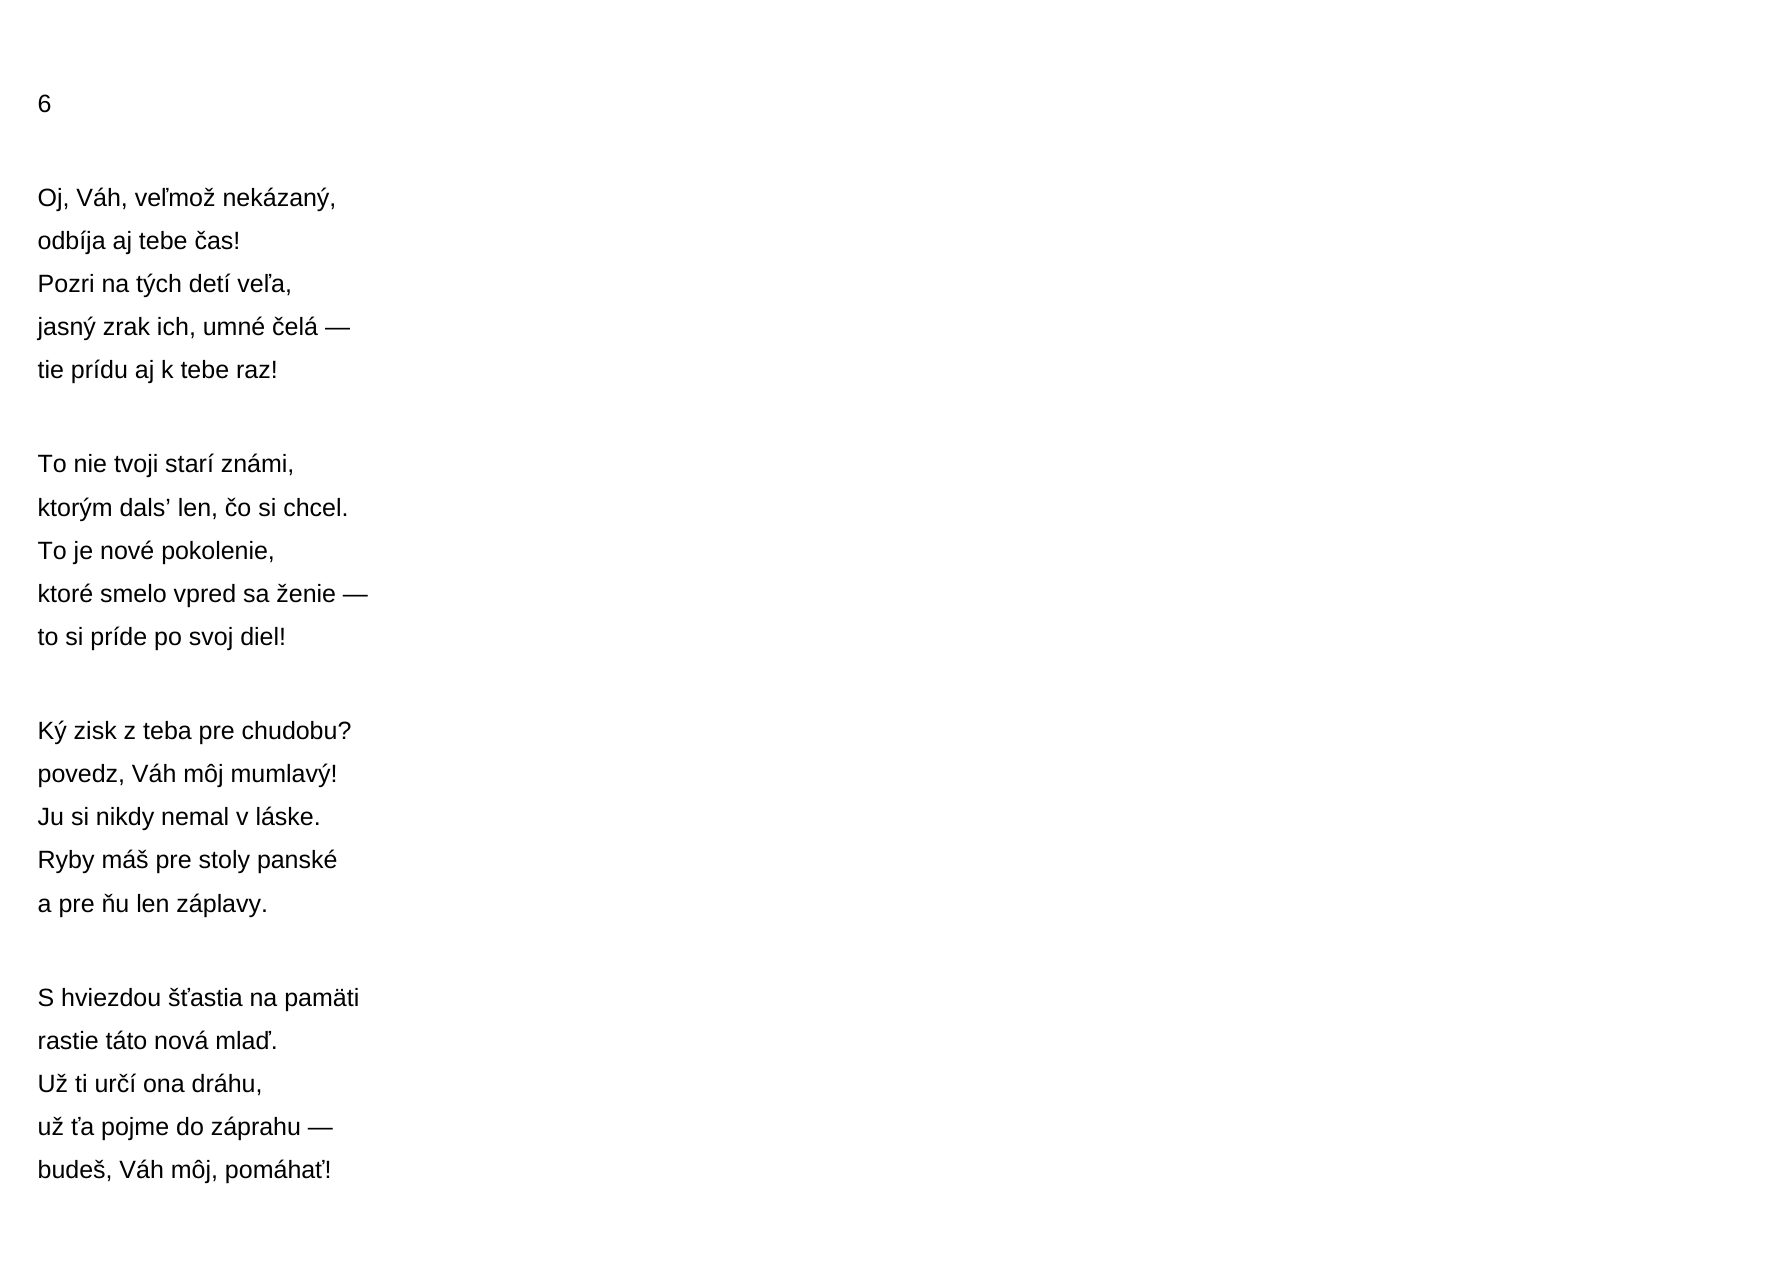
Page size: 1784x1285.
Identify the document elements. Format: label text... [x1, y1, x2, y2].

text To je nové pokolenie, [37, 536, 1130, 564]
text povedz, Váh môj mumlavý! [37, 759, 1130, 788]
text Ryby máš pre stoly panské [37, 845, 1130, 874]
text ktoré smelo vpred sa ženie — [37, 579, 1130, 607]
text už ťa pojme do záprahu — [37, 1112, 1130, 1141]
text to si príde po svoj diel! [37, 622, 1130, 651]
text tie prídu aj k tebe raz! [37, 355, 1130, 384]
text 6 [37, 88, 1130, 117]
text budeš, Váh môj, pomáhať! [37, 1155, 1130, 1184]
text S hviezdou šťastia na pamäti [37, 983, 1130, 1011]
text To nie tvoji starí známi, [37, 449, 1130, 478]
text ktorým dals’ len, čo si chcel. [37, 492, 1130, 521]
text Už ti určí ona dráhu, [37, 1069, 1130, 1098]
text Ju si nikdy nemal v láske. [37, 802, 1130, 831]
text a pre ňu len záplavy. [37, 888, 1130, 917]
text jasný zrak ich, umné čelá — [37, 312, 1130, 341]
text Pozri na tých detí veľa, [37, 269, 1130, 298]
text Oj, Váh, veľmož nekázaný, [37, 183, 1130, 211]
text odbíja aj tebe čas! [37, 226, 1130, 254]
text rastie táto nová mlaď. [37, 1026, 1130, 1054]
text Ký zisk z teba pre chudobu? [37, 716, 1130, 745]
